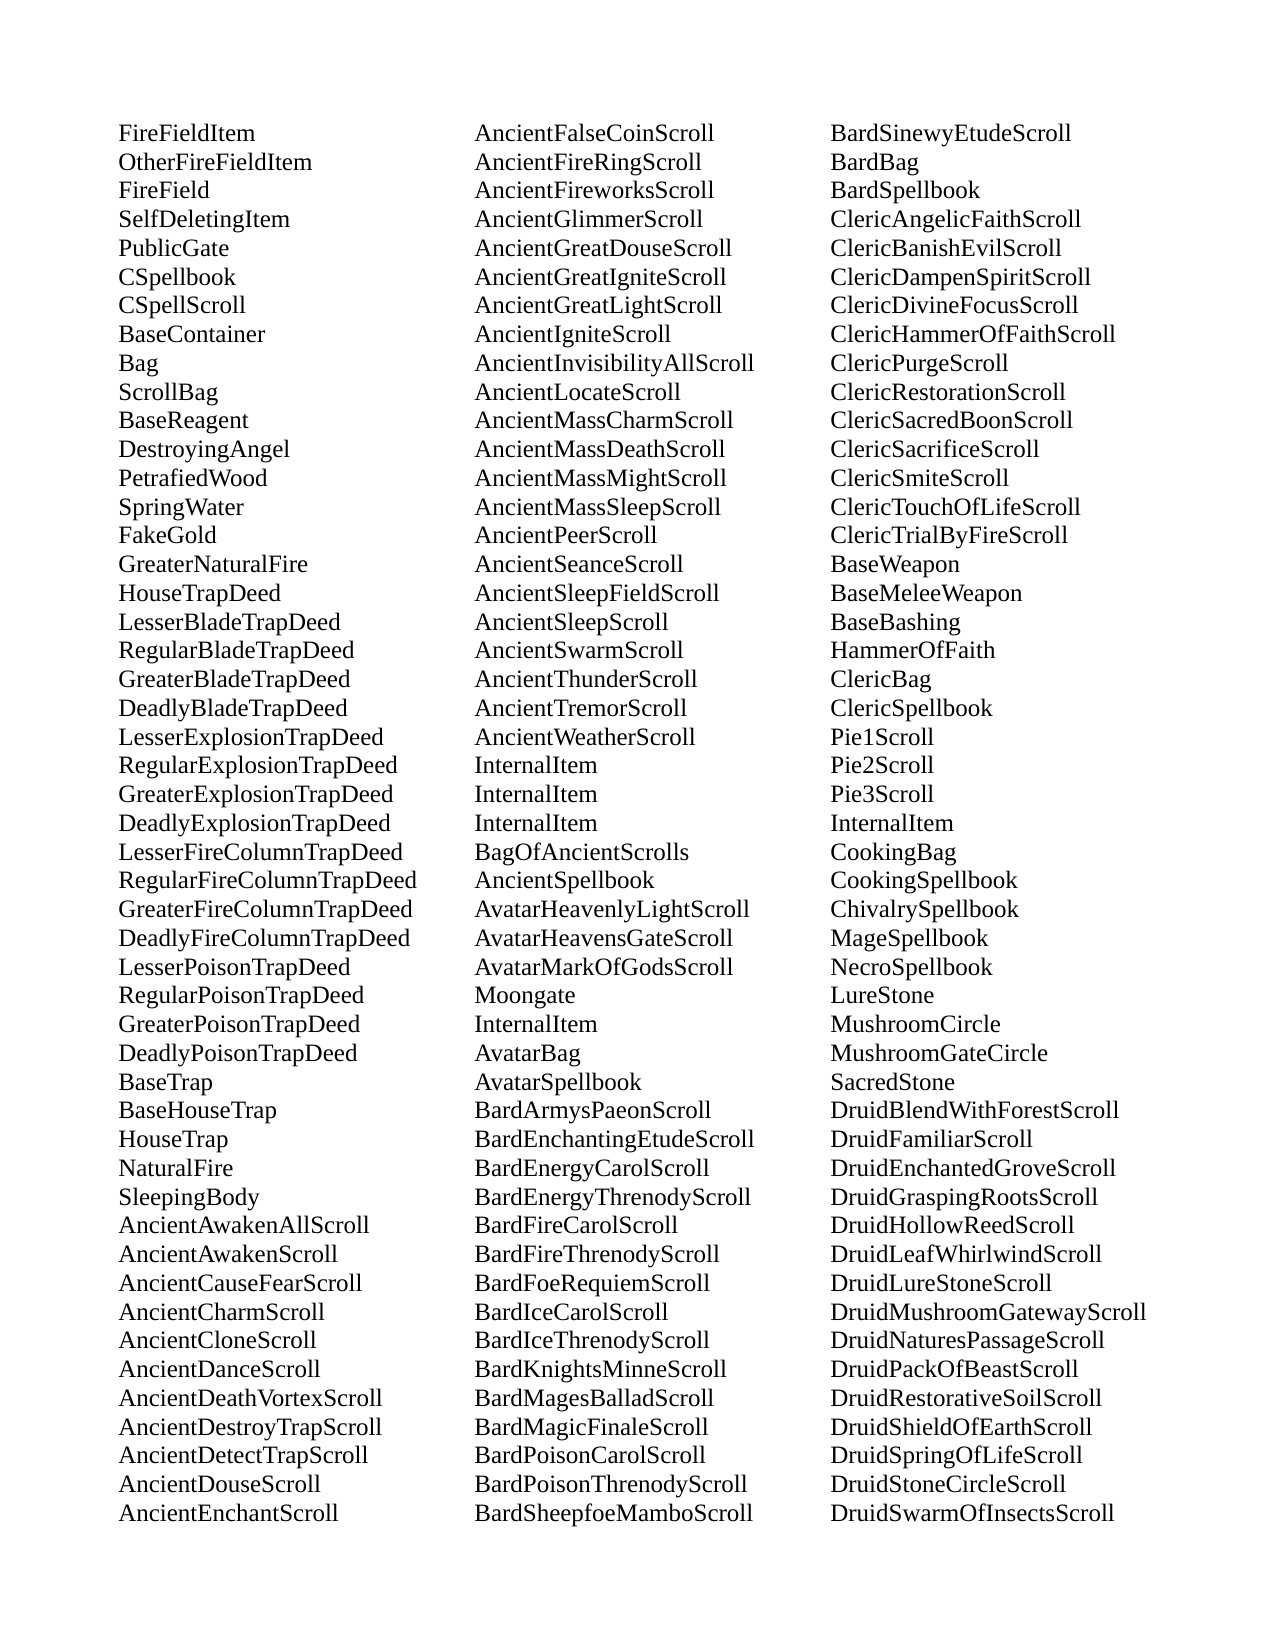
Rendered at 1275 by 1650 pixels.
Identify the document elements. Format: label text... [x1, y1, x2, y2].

text AvatarHeavenlyLightScroll [474, 894, 801, 923]
text MushroomGateCircle [830, 1038, 1157, 1067]
text DruidLeafWhirlwindScroll [830, 1239, 1157, 1268]
text AncientTremorScroll [474, 693, 801, 722]
text FireField [118, 176, 445, 204]
text AncientMassCharmScroll [474, 406, 801, 434]
text DeadlyPoisonTrapDeed [118, 1038, 445, 1067]
text LureStone [830, 981, 1157, 1009]
text AncientSwarmScroll [474, 636, 801, 664]
text HouseTrap [118, 1124, 445, 1153]
text AncientThunderScroll [474, 664, 801, 693]
text DruidMushroomGatewayScroll [830, 1297, 1157, 1326]
text DruidGraspingRootsScroll [830, 1182, 1157, 1211]
text MageSpellbook [830, 923, 1157, 952]
text DeadlyBladeTrapDeed [118, 693, 445, 722]
text AvatarMarkOfGodsScroll [474, 952, 801, 981]
text BaseHouseTrap [118, 1096, 445, 1124]
text ClericSmiteScroll [830, 463, 1157, 492]
text BardSpellbook [830, 176, 1157, 204]
text ClericTouchOfLifeScroll [830, 492, 1157, 521]
text NecroSpellbook [830, 952, 1157, 981]
text BaseBashing [830, 607, 1157, 636]
text RegularExplosionTrapDeed [118, 751, 445, 779]
text ClericBanishEvilScroll [830, 233, 1157, 262]
text AncientFalseCoinScroll [474, 118, 801, 147]
text HammerOfFaith [830, 636, 1157, 664]
text OtherFireFieldItem [118, 147, 445, 176]
text BardSheepfoeMamboScroll [474, 1498, 801, 1527]
text AncientIgniteScroll [474, 319, 801, 348]
text BardPoisonThrenodyScroll [474, 1469, 801, 1498]
text AncientInvisibilityAllScroll [474, 348, 801, 377]
text RegularBladeTrapDeed [118, 636, 445, 664]
text AncientWeatherScroll [474, 722, 801, 751]
text LesserBladeTrapDeed [118, 607, 445, 636]
text InternalItem [474, 779, 801, 808]
text Bag [118, 348, 445, 377]
text DeadlyExplosionTrapDeed [118, 808, 445, 837]
text AncientAwakenAllScroll [118, 1211, 445, 1239]
text BardSinewyEtudeScroll [830, 118, 1157, 147]
text BardFoeRequiemScroll [474, 1268, 801, 1297]
text DruidPackOfBeastScroll [830, 1354, 1157, 1383]
text DruidRestorativeSoilScroll [830, 1383, 1157, 1412]
text BardEnergyCarolScroll [474, 1153, 801, 1182]
text BardFireCarolScroll [474, 1211, 801, 1239]
text HouseTrapDeed [118, 578, 445, 607]
text BardIceThrenodyScroll [474, 1326, 801, 1354]
text Pie2Scroll [830, 751, 1157, 779]
text FireFieldItem [118, 118, 445, 147]
text InternalItem [830, 808, 1157, 837]
text AncientDouseScroll [118, 1469, 445, 1498]
text InternalItem [474, 751, 801, 779]
text GreaterBladeTrapDeed [118, 664, 445, 693]
text BardKnightsMinneScroll [474, 1354, 801, 1383]
text BardEnchantingEtudeScroll [474, 1124, 801, 1153]
text DruidSpringOfLifeScroll [830, 1441, 1157, 1469]
text AncientMassSleepScroll [474, 492, 801, 521]
text DruidLureStoneScroll [830, 1268, 1157, 1297]
text BardPoisonCarolScroll [474, 1441, 801, 1469]
text PetrafiedWood [118, 463, 445, 492]
text DruidSwarmOfInsectsScroll [830, 1498, 1157, 1527]
text AvatarSpellbook [474, 1067, 801, 1096]
text ClericHammerOfFaithScroll [830, 319, 1157, 348]
text AncientLocateScroll [474, 377, 801, 406]
text ClericSpellbook [830, 693, 1157, 722]
text DeadlyFireColumnTrapDeed [118, 923, 445, 952]
text SpringWater [118, 492, 445, 521]
text AncientAwakenScroll [118, 1239, 445, 1268]
text BardMagicFinaleScroll [474, 1412, 801, 1441]
text SacredStone [830, 1067, 1157, 1096]
text AvatarHeavensGateScroll [474, 923, 801, 952]
text CSpellScroll [118, 291, 445, 319]
text ClericAngelicFaithScroll [830, 204, 1157, 233]
text AncientMassMightScroll [474, 463, 801, 492]
text ScrollBag [118, 377, 445, 406]
text MushroomCircle [830, 1009, 1157, 1038]
text BardArmysPaeonScroll [474, 1096, 801, 1124]
text AncientMassDeathScroll [474, 434, 801, 463]
text AncientSpellbook [474, 866, 801, 894]
text AncientGreatDouseScroll [474, 233, 801, 262]
text AncientGreatIgniteScroll [474, 262, 801, 291]
text AncientGreatLightScroll [474, 291, 801, 319]
text ClericDampenSpiritScroll [830, 262, 1157, 291]
text AncientCharmScroll [118, 1297, 445, 1326]
text BardIceCarolScroll [474, 1297, 801, 1326]
text AncientGlimmerScroll [474, 204, 801, 233]
text LesserPoisonTrapDeed [118, 952, 445, 981]
text ClericDivineFocusScroll [830, 291, 1157, 319]
text RegularFireColumnTrapDeed [118, 866, 445, 894]
text LesserFireColumnTrapDeed [118, 837, 445, 866]
text SleepingBody [118, 1182, 445, 1211]
text AncientFireRingScroll [474, 147, 801, 176]
text CookingBag [830, 837, 1157, 866]
text CookingSpellbook [830, 866, 1157, 894]
text AncientDestroyTrapScroll [118, 1412, 445, 1441]
text BaseContainer [118, 319, 445, 348]
text DruidEnchantedGroveScroll [830, 1153, 1157, 1182]
text BaseWeapon [830, 549, 1157, 578]
text AncientDetectTrapScroll [118, 1441, 445, 1469]
text ClericPurgeScroll [830, 348, 1157, 377]
text AncientDeathVortexScroll [118, 1383, 445, 1412]
text AncientEnchantScroll [118, 1498, 445, 1527]
text DruidStoneCircleScroll [830, 1469, 1157, 1498]
text GreaterPoisonTrapDeed [118, 1009, 445, 1038]
text DestroyingAngel [118, 434, 445, 463]
text BardFireThrenodyScroll [474, 1239, 801, 1268]
text ClericSacredBoonScroll [830, 406, 1157, 434]
text ClericTrialByFireScroll [830, 521, 1157, 549]
text FakeGold [118, 521, 445, 549]
text PublicGate [118, 233, 445, 262]
text AncientSleepFieldScroll [474, 578, 801, 607]
text GreaterFireColumnTrapDeed [118, 894, 445, 923]
text DruidNaturesPassageScroll [830, 1326, 1157, 1354]
text InternalItem [474, 808, 801, 837]
text DruidBlendWithForestScroll [830, 1096, 1157, 1124]
text NaturalFire [118, 1153, 445, 1182]
text BardEnergyThrenodyScroll [474, 1182, 801, 1211]
text AncientCauseFearScroll [118, 1268, 445, 1297]
text BaseMeleeWeapon [830, 578, 1157, 607]
text CSpellbook [118, 262, 445, 291]
text DruidShieldOfEarthScroll [830, 1412, 1157, 1441]
text GreaterNaturalFire [118, 549, 445, 578]
text InternalItem [474, 1009, 801, 1038]
text BaseReagent [118, 406, 445, 434]
text Pie1Scroll [830, 722, 1157, 751]
text BagOfAncientScrolls [474, 837, 801, 866]
text AncientSeanceScroll [474, 549, 801, 578]
text AvatarBag [474, 1038, 801, 1067]
text LesserExplosionTrapDeed [118, 722, 445, 751]
text GreaterExplosionTrapDeed [118, 779, 445, 808]
text Moongate [474, 981, 801, 1009]
text Pie3Scroll [830, 779, 1157, 808]
text ClericSacrificeScroll [830, 434, 1157, 463]
text BardMagesBalladScroll [474, 1383, 801, 1412]
text BaseTrap [118, 1067, 445, 1096]
text DruidHollowReedScroll [830, 1211, 1157, 1239]
text AncientCloneScroll [118, 1326, 445, 1354]
text ClericRestorationScroll [830, 377, 1157, 406]
text ChivalrySpellbook [830, 894, 1157, 923]
text AncientPeerScroll [474, 521, 801, 549]
text AncientDanceScroll [118, 1354, 445, 1383]
text AncientFireworksScroll [474, 176, 801, 204]
text RegularPoisonTrapDeed [118, 981, 445, 1009]
text SelfDeletingItem [118, 204, 445, 233]
text ClericBag [830, 664, 1157, 693]
text BardBag [830, 147, 1157, 176]
text AncientSleepScroll [474, 607, 801, 636]
text DruidFamiliarScroll [830, 1124, 1157, 1153]
